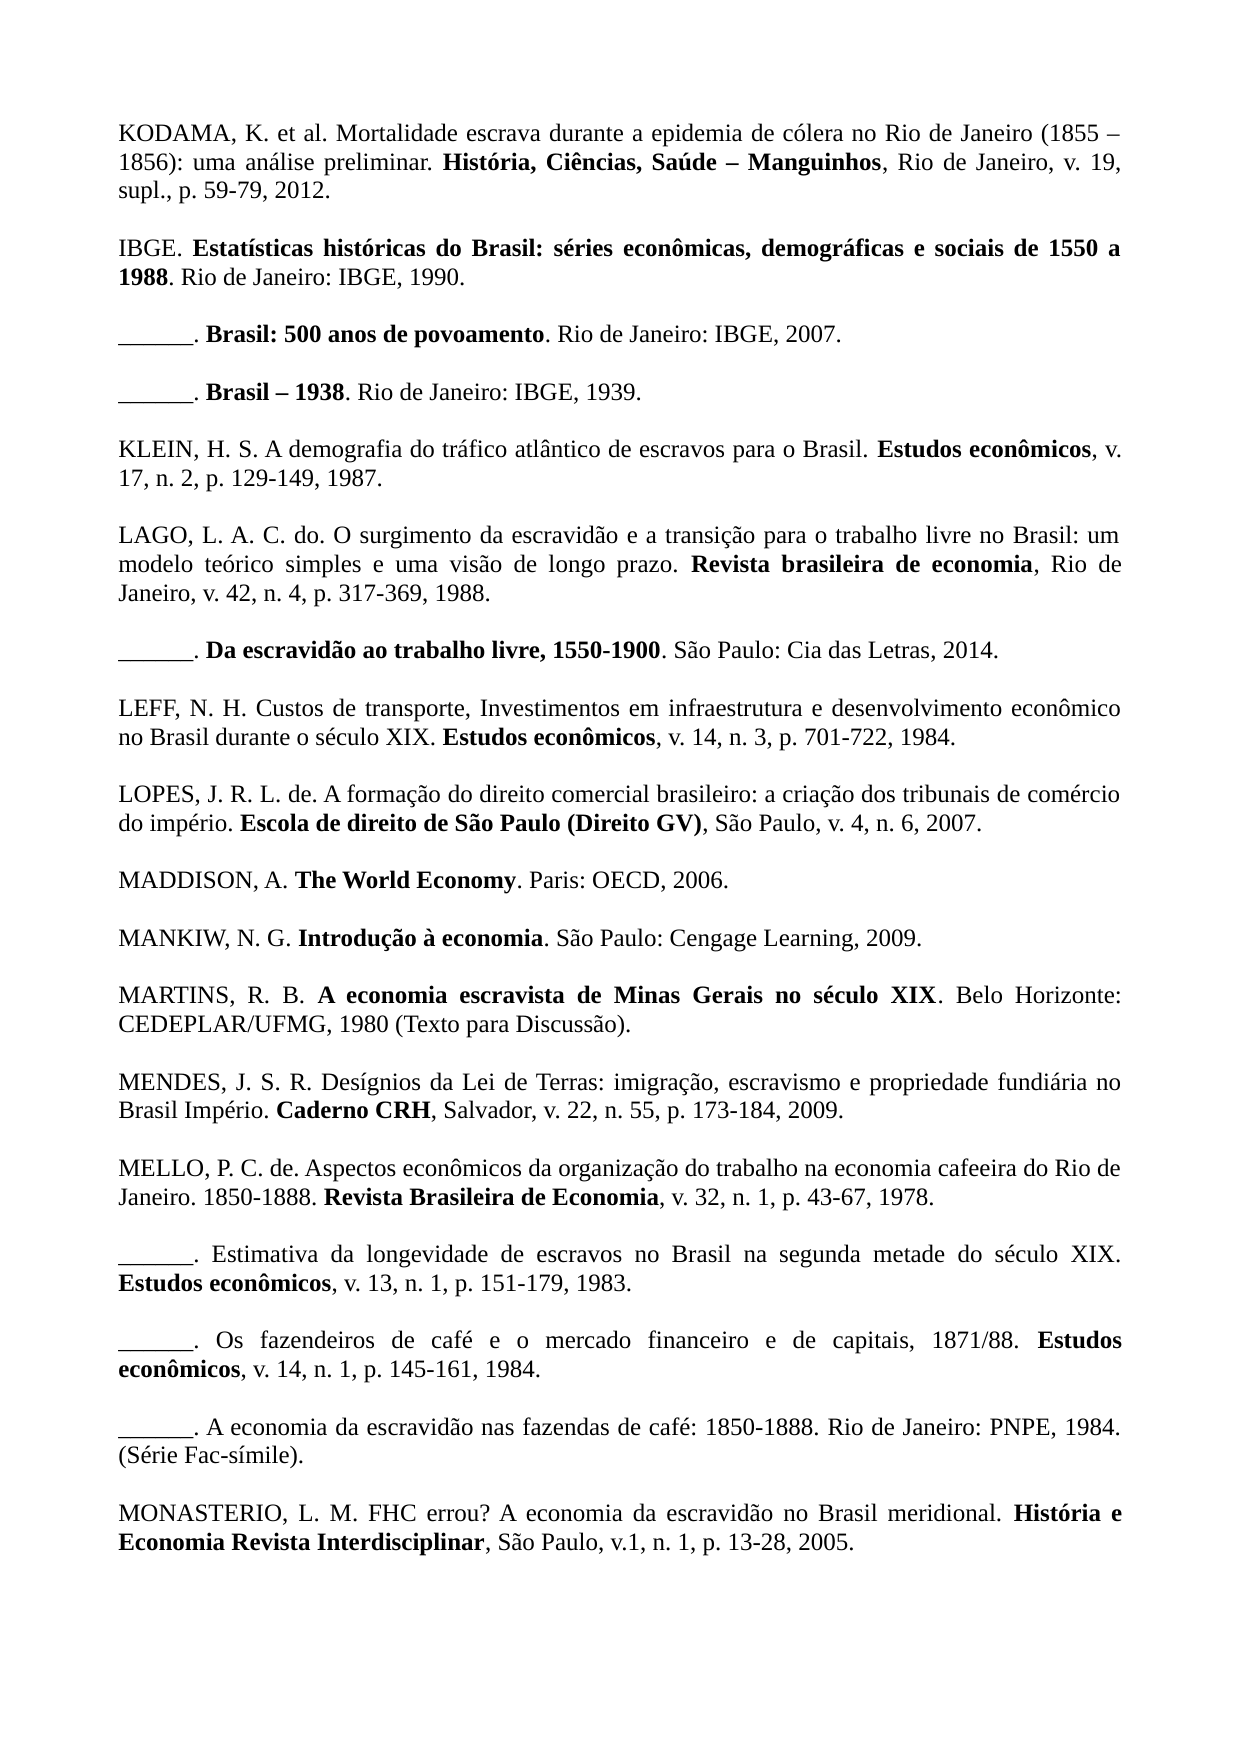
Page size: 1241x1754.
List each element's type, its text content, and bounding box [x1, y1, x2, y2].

text KLEIN, H. S. A demografia do tráfico atlântico de escravos para o Brasil. Estudos econômicos, v. 17, n. 2, p. 129-149, 1987. [118, 434, 1122, 492]
text LAGO, L. A. C. do. O surgimento da escravidão e a transição para o trabalho livre no Brasil: um modelo teórico simples e uma visão de longo prazo. Revista brasileira de economia, Rio de Janeiro, v. 42, n. 4, p. 317-369, 1988. [118, 521, 1122, 607]
text ______. Brasil – 1938. Rio de Janeiro: IBGE, 1939. [118, 377, 1122, 406]
text KODAMA, K. et al. Mortalidade escrava durante a epidemia de cólera no Rio de Janeiro (1855 – 1856): uma análise preliminar. História, Ciências, Saúde – Manguinhos, Rio de Janeiro, v. 19, supl., p. 59-79, 2012. [118, 118, 1122, 204]
text ______. A economia da escravidão nas fazendas de café: 1850-1888. Rio de Janeiro: PNPE, 1984. (Série Fac-símile). [118, 1412, 1122, 1469]
text IBGE. Estatísticas históricas do Brasil: séries econômicas, demográficas e sociais de 1550 a 1988. Rio de Janeiro: IBGE, 1990. [118, 233, 1122, 291]
text MARTINS, R. B. A economia escravista de Minas Gerais no século XIX. Belo Horizonte: CEDEPLAR/UFMG, 1980 (Texto para Discussão). [118, 981, 1122, 1038]
text ______. Estimativa da longevidade de escravos no Brasil na segunda metade do século XIX. Estudos econômicos, v. 13, n. 1, p. 151-179, 1983. [118, 1239, 1122, 1297]
text ______. Os fazendeiros de café e o mercado financeiro e de capitais, 1871/88. Estudos econômicos, v. 14, n. 1, p. 145-161, 1984. [118, 1326, 1122, 1383]
text MELLO, P. C. de. Aspectos econômicos da organização do trabalho na economia cafeeira do Rio de Janeiro. 1850-1888. Revista Brasileira de Economia, v. 32, n. 1, p. 43-67, 1978. [118, 1153, 1122, 1211]
text ______. Da escravidão ao trabalho livre, 1550-1900. São Paulo: Cia das Letras, 2014. [118, 636, 1122, 664]
text ______. Brasil: 500 anos de povoamento. Rio de Janeiro: IBGE, 2007. [118, 319, 1122, 348]
text LOPES, J. R. L. de. A formação do direito comercial brasileiro: a criação dos tribunais de comércio do império. Escola de direito de São Paulo (Direito GV), São Paulo, v. 4, n. 6, 2007. [118, 779, 1122, 837]
text MONASTERIO, L. M. FHC errou? A economia da escravidão no Brasil meridional. História e Economia Revista Interdisciplinar, São Paulo, v.1, n. 1, p. 13-28, 2005. [118, 1498, 1122, 1556]
text MADDISON, A. The World Economy. Paris: OECD, 2006. [118, 866, 1122, 894]
text MANKIW, N. G. Introdução à economia. São Paulo: Cengage Learning, 2009. [118, 923, 1122, 952]
text LEFF, N. H. Custos de transporte, Investimentos em infraestrutura e desenvolvimento econômico no Brasil durante o século XIX. Estudos econômicos, v. 14, n. 3, p. 701-722, 1984. [118, 693, 1122, 751]
text MENDES, J. S. R. Desígnios da Lei de Terras: imigração, escravismo e propriedade fundiária no Brasil Império. Caderno CRH, Salvador, v. 22, n. 55, p. 173-184, 2009. [118, 1067, 1122, 1124]
